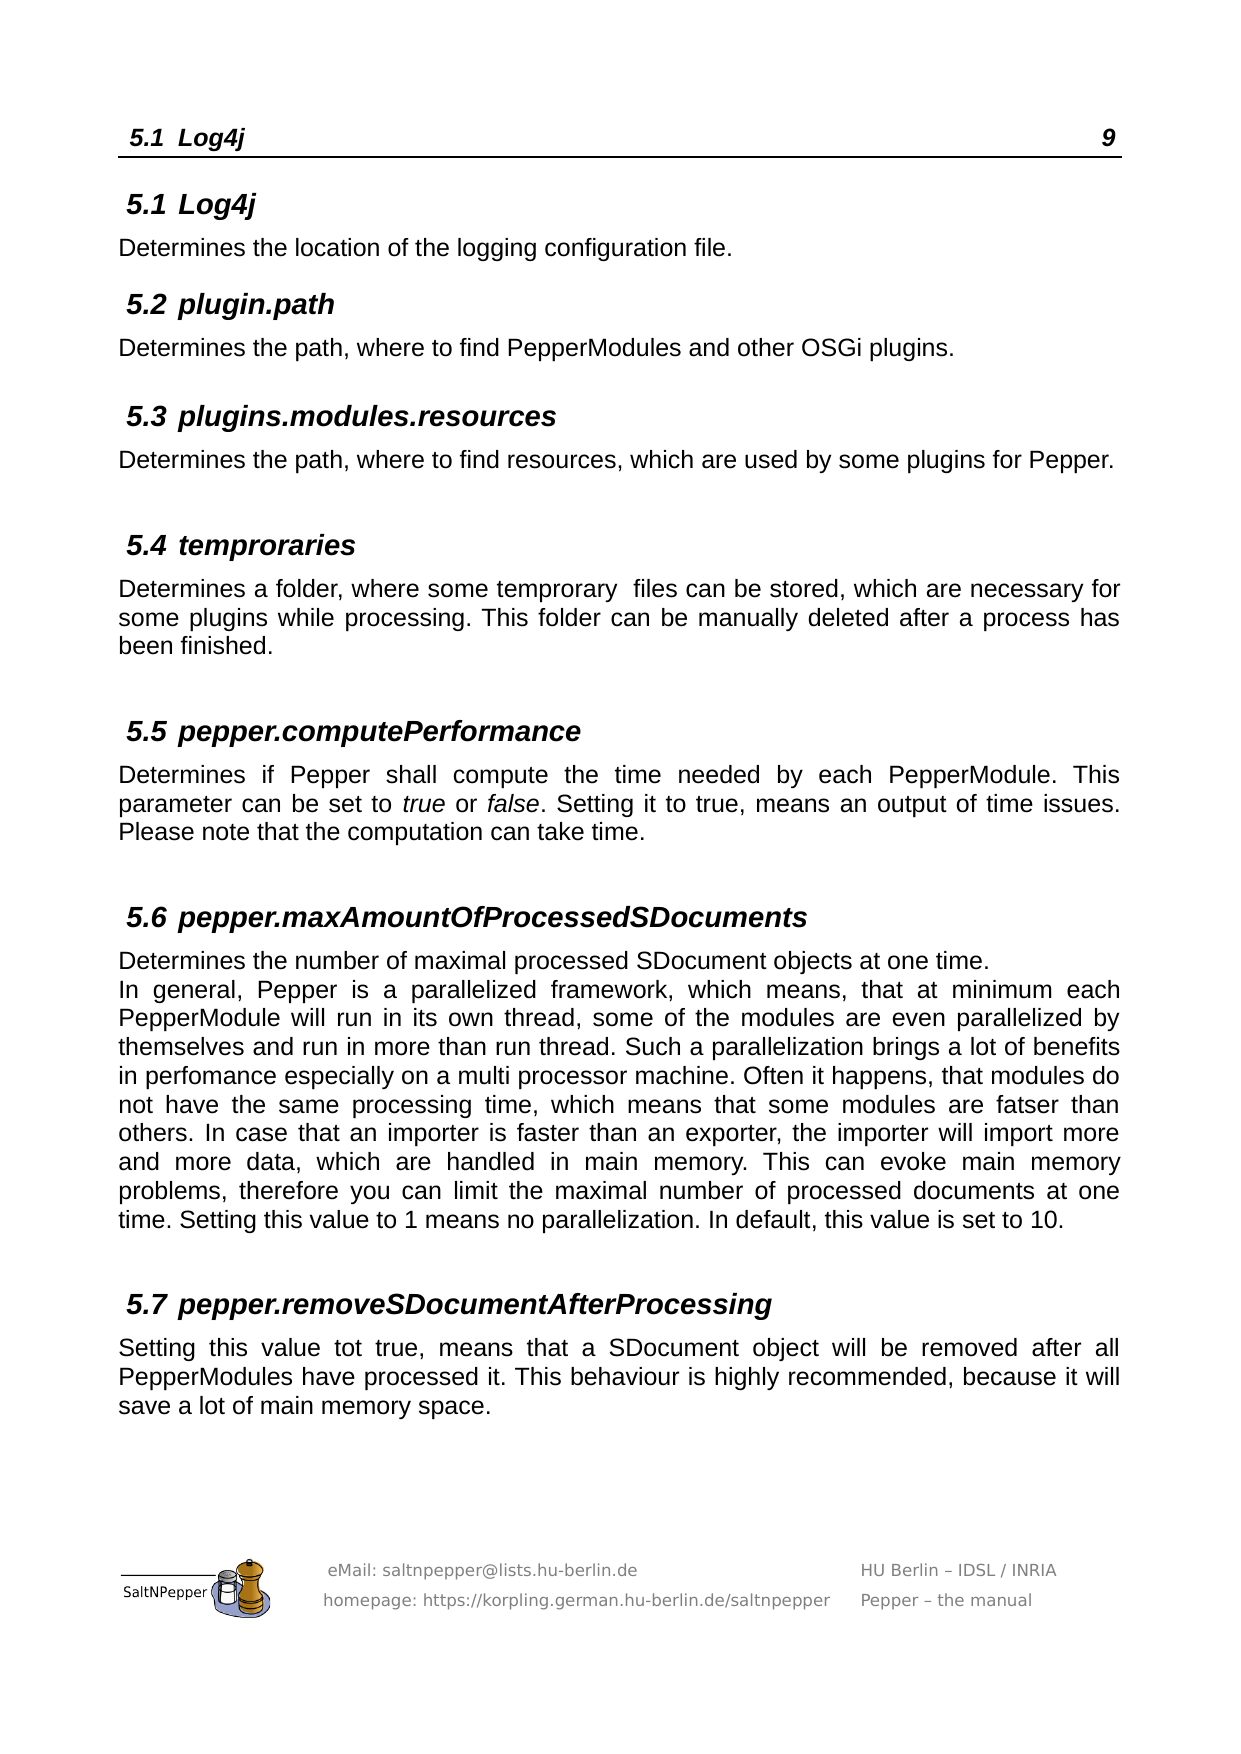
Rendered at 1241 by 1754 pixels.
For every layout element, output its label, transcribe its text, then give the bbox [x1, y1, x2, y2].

text Setting this value tot true, means that a SDocument object will be removed after all PepperModules have processed it. This behaviour is highly recommended, because it will save a lot of main memory space. [118, 1333, 1122, 1419]
text Determines the number of maximal processed SDocument objects at one time. [118, 946, 1122, 975]
subtitle pepper.maxAmountOfProcessedSDocuments [118, 900, 1122, 933]
subtitle pepper.removeSDocumentAfterProcessing [118, 1287, 1122, 1321]
subtitle temproraries [118, 528, 1122, 561]
text Determines a folder, where some temprorary files can be stored, which are necessary for some plugins while processing. This folder can be manually deleted after a process has been finished. [118, 574, 1122, 660]
text Determines if Pepper shall compute the time needed by each PepperModule. This parameter can be set to true or false. Setting it to true, means an output of time issues. Please note that the computation can take time. [118, 760, 1122, 846]
subtitle Log4j [118, 187, 1122, 221]
text Determines the location of the logging configuration file. [118, 233, 1122, 262]
picture [120, 1558, 270, 1618]
text Determines the path, where to find PepperModules and other OSGi plugins. [118, 333, 1122, 362]
subtitle plugins.modules.resources [118, 399, 1122, 433]
text In general, Pepper is a parallelized framework, which means, that at minimum each PepperModule will run in its own thread, some of the modules are even parallelized by themselves and run in more than run thread. Such a parallelization brings a lot of benefits in perfomance especially on a multi processor machine. Often it happens, that modules do not have the same processing time, which means that some modules are fatser than others. In case that an importer is faster than an exporter, the importer will import more and more data, which are handled in main memory. This can evoke main memory problems, therefore you can limit the maximal number of processed documents at one time. Setting this value to 1 means no parallelization. In default, this value is set to 10. [118, 975, 1122, 1233]
subtitle pepper.computePerformance [118, 714, 1122, 747]
text Determines the path, where to find resources, which are used by some plugins for Pepper. [118, 445, 1122, 474]
subtitle plugin.path [118, 287, 1122, 321]
